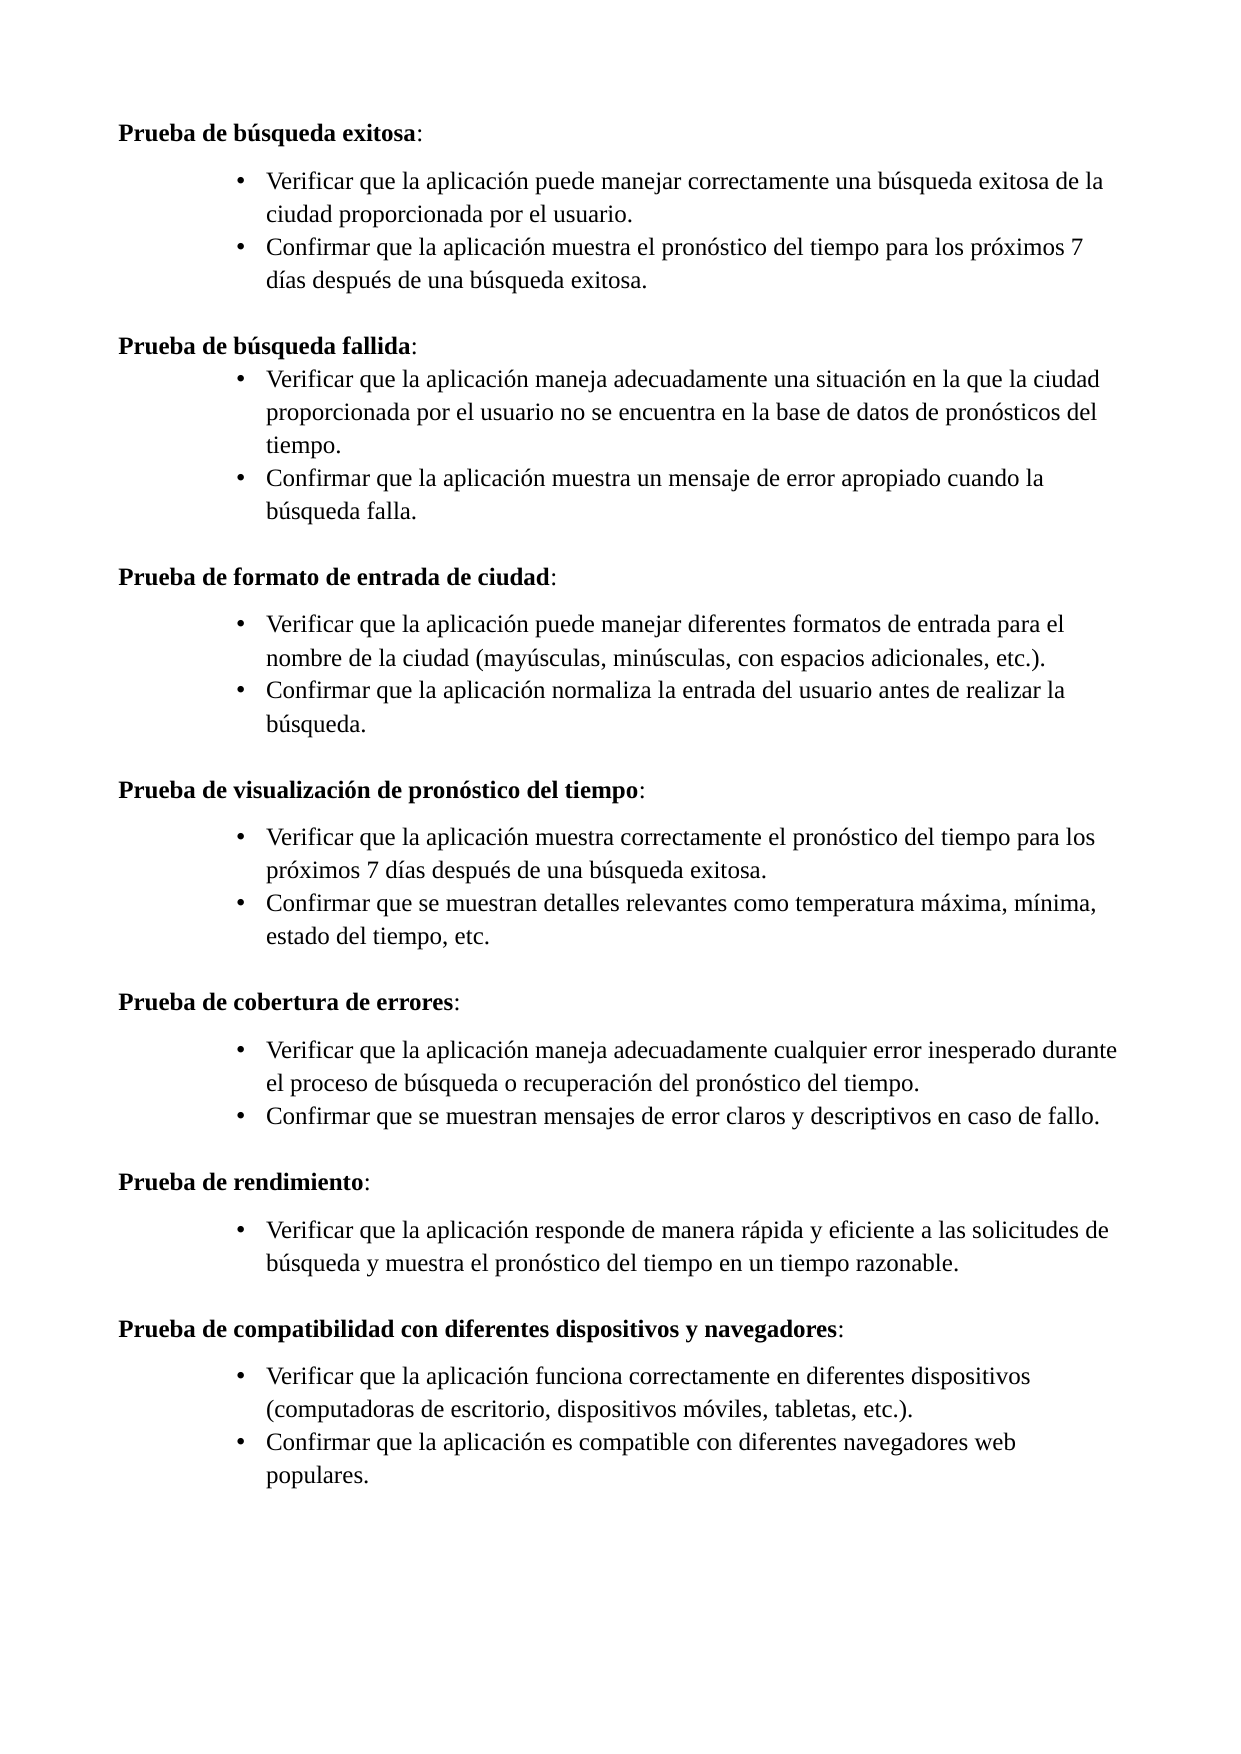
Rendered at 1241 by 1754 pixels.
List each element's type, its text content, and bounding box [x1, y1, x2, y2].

text Prueba de rendimiento: [118, 1167, 1122, 1196]
text Prueba de visualización de pronóstico del tiempo: [118, 775, 1122, 803]
list Confirmar que se muestran mensajes de error claros y descriptivos en caso de fallo. [236, 1101, 1122, 1130]
list Confirmar que se muestran detalles relevantes como temperatura máxima, mínima, estado del tiempo, etc. [236, 888, 1122, 950]
list Verificar que la aplicación maneja adecuadamente cualquier error inesperado durante el proceso de búsqueda o recuperación del pronóstico del tiempo. [236, 1035, 1122, 1097]
list Verificar que la aplicación puede manejar diferentes formatos de entrada para el nombre de la ciudad (mayúsculas, minúsculas, con espacios adicionales, etc.). [236, 609, 1122, 671]
text Prueba de búsqueda exitosa: [118, 118, 1122, 147]
list Confirmar que la aplicación es compatible con diferentes navegadores web populares. [236, 1427, 1122, 1489]
text Prueba de formato de entrada de ciudad: [118, 562, 1122, 591]
text Prueba de búsqueda fallida: [118, 331, 1122, 359]
list Verificar que la aplicación responde de manera rápida y eficiente a las solicitudes de búsqueda y muestra el pronóstico del tiempo en un tiempo razonable. [236, 1215, 1122, 1276]
list Confirmar que la aplicación muestra el pronóstico del tiempo para los próximos 7 días después de una búsqueda exitosa. [236, 232, 1122, 293]
list Confirmar que la aplicación muestra un mensaje de error apropiado cuando la búsqueda falla. [236, 463, 1122, 525]
text Prueba de compatibilidad con diferentes dispositivos y navegadores: [118, 1314, 1122, 1342]
list Confirmar que la aplicación normaliza la entrada del usuario antes de realizar la búsqueda. [236, 676, 1122, 737]
list Verificar que la aplicación muestra correctamente el pronóstico del tiempo para los próximos 7 días después de una búsqueda exitosa. [236, 822, 1122, 884]
text Prueba de cobertura de errores: [118, 987, 1122, 1016]
list Verificar que la aplicación maneja adecuadamente una situación en la que la ciudad proporcionada por el usuario no se encuentra en la base de datos de pronósticos del tiempo. [236, 364, 1122, 459]
list Verificar que la aplicación funciona correctamente en diferentes dispositivos (computadoras de escritorio, dispositivos móviles, tabletas, etc.). [236, 1361, 1122, 1423]
list Verificar que la aplicación puede manejar correctamente una búsqueda exitosa de la ciudad proporcionada por el usuario. [236, 166, 1122, 227]
